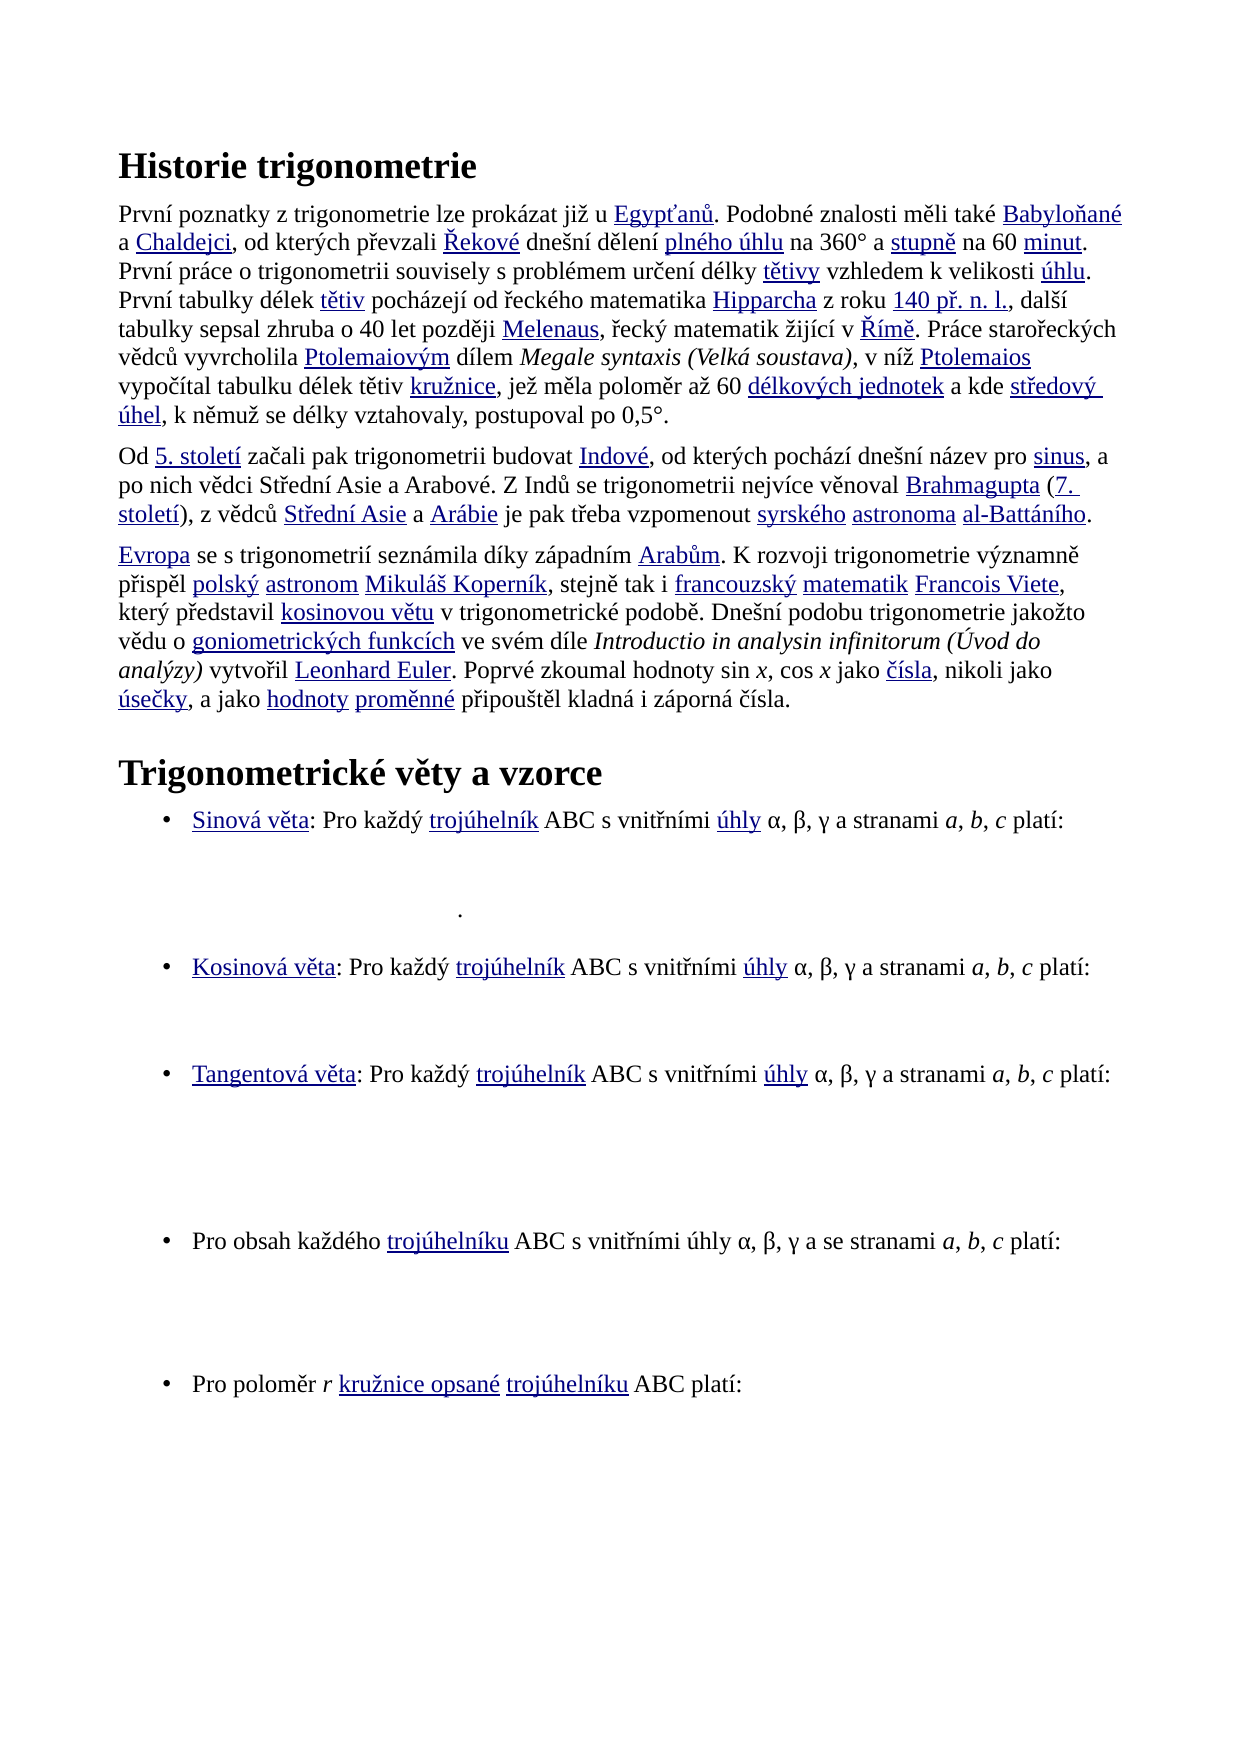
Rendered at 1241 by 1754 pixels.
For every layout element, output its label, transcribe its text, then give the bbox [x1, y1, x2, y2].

list Pro poloměr r kružnice opsané trojúhelníku ABC platí: [162, 1369, 1122, 1398]
list Tangentová věta: Pro každý trojúhelník ABC s vnitřními úhly α, β, γ a stranami a, b, c platí: [162, 1059, 1122, 1088]
list Kosinová věta: Pro každý trojúhelník ABC s vnitřními úhly α, β, γ a stranami a, b, c platí: [162, 952, 1122, 981]
text Evropa se s trigonometrií seznámila díky západním Arabům. K rozvoji trigonometrie významně přispěl polský astronom Mikuláš Koperník, stejně tak i francouzský matematik Francois Viete, který představil kosinovou větu v trigonometrické podobě. Dnešní podobu trigonometrie jakožto vědu o goniometrických funkcích ve svém díle Introductio in analysin infinitorum (Úvod do analýzy) vytvořil Leonhard Euler. Poprvé zkoumal hodnoty sin x, cos x jako čísla, nikoli jako úsečky, a jako hodnoty proměnné připouštěl kladná i záporná čísla. [118, 540, 1122, 712]
list Sinová věta: Pro každý trojúhelník ABC s vnitřními úhly α, β, γ a stranami a, b, c platí: [162, 806, 1122, 834]
text Od 5. století začali pak trigonometrii budovat Indové, od kterých pochází dnešní název pro sinus, a po nich vědci Střední Asie a Arabové. Z Indů se trigonometrii nejvíce věnoval Brahmagupta (7. století), z vědců Střední Asie a Arábie je pak třeba vzpomenout syrského astronoma al-Battáního. [118, 441, 1122, 527]
subtitle Historie trigonometrie [118, 143, 1122, 186]
text První poznatky z trigonometrie lze prokázat již u Egypťanů. Podobné znalosti měli také Babyloňané a Chaldejci, od kterých převzali Řekové dnešní dělení plného úhlu na 360° a stupně na 60 minut. První práce o trigonometrii souvisely s problémem určení délky tětivy vzhledem k velikosti úhlu. První tabulky délek tětiv pocházejí od řeckého matematika Hipparcha z roku 140 př. n. l., další tabulky sepsal zhruba o 40 let později Melenaus, řecký matematik žijící v Římě. Práce starořeckých vědců vyvrcholila Ptolemaiovým dílem Megale syntaxis (Velká soustava), v níž Ptolemaios vypočítal tabulku délek tětiv kružnice, jež měla poloměr až 60 délkových jednotek a kde středový úhel, k němuž se délky vztahovaly, postupoval po 0,5°. [118, 199, 1122, 429]
list . [177, 847, 1122, 923]
list Pro obsah každého trojúhelníku ABC s vnitřními úhly α, β, γ a se stranami a, b, c platí: [162, 1226, 1122, 1255]
subtitle Trigonometrické věty a vzorce [118, 750, 1122, 793]
